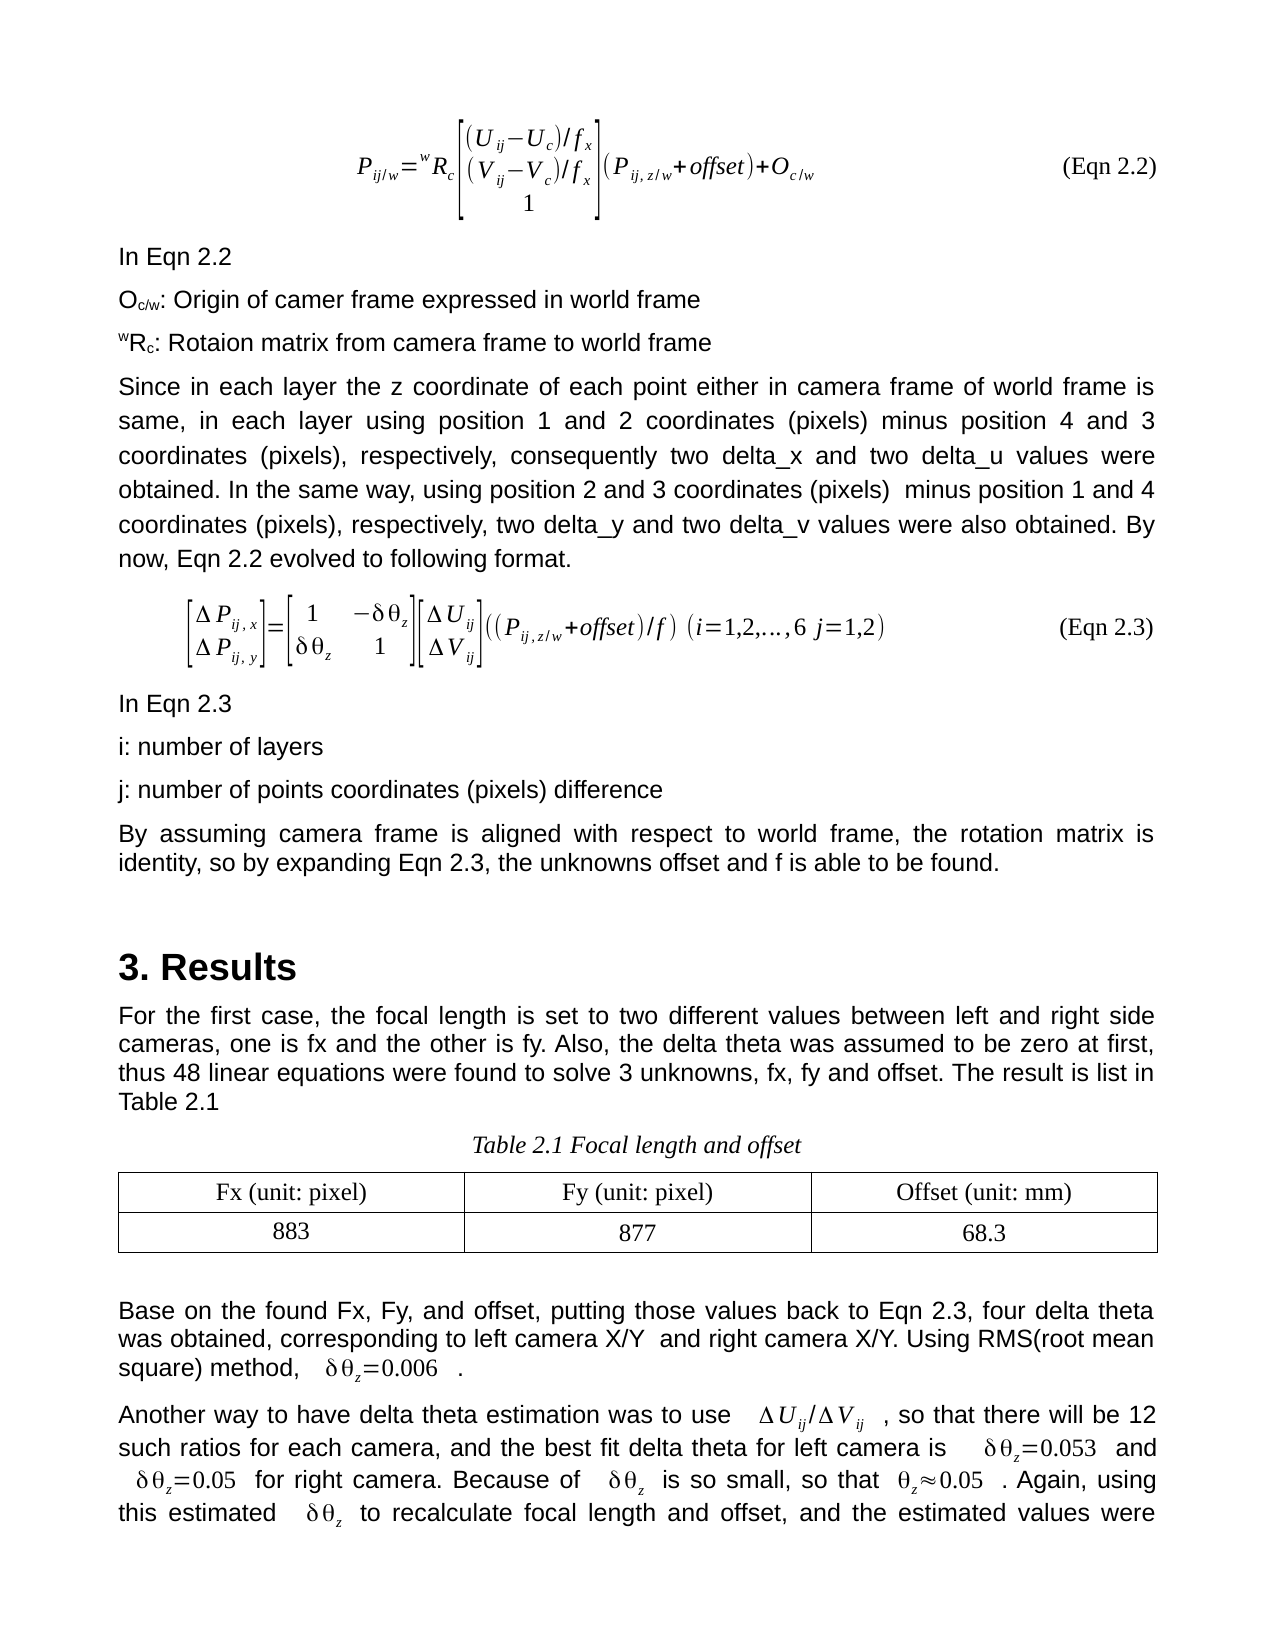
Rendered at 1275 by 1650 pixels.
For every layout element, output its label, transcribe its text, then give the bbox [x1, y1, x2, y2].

table_header Fx (unit: pixel) [119, 1173, 464, 1212]
text By assuming camera frame is aligned with respect to world frame, the rotation matrix is identity, so by expanding Eqn 2.3, the unknowns offset and f is able to be found. [118, 819, 1157, 876]
text (Eqn 2.3) [118, 593, 1157, 668]
table_cell 68.3 [812, 1213, 1157, 1252]
text In Eqn 2.2 [118, 242, 1157, 270]
text In Eqn 2.3 [118, 689, 1157, 717]
text Table 2.1 Focal length and offset [118, 1130, 1157, 1159]
text j: number of points coordinates (pixels) difference [118, 775, 1157, 804]
table_header Offset (unit: mm) [812, 1173, 1157, 1212]
text Another way to have delta theta estimation was to use , so that there will be 12 such ratios for each camera, and the best fit delta theta for left camera is and for right camera. Because of is so small, so that. Again, using this estimated to recalculate focal length and offset, and the estimated values were found as list in Table 2.2. [118, 1400, 1157, 1531]
text Base on the found Fx, Fy, and offset, putting those values back to Eqn 2.3, four delta theta was obtained, corresponding to left camera X/Y and right camera X/Y. Using RMS(root mean square) method, . [118, 1296, 1157, 1386]
table_header Fy (unit: pixel) [465, 1173, 811, 1212]
text Oc/w: Origin of camer frame expressed in world frame [118, 285, 1157, 314]
text i: number of layers [118, 732, 1157, 761]
table_cell 877 [465, 1213, 811, 1252]
table_cell [119, 1213, 464, 1252]
subtitle 3. Results [118, 944, 1157, 988]
text (Eqn 2.2) [118, 118, 1157, 221]
text For the first case, the focal length is set to two different values between left and right side cameras, one is fx and the other is fy. Also, the delta theta was assumed to be zero at first, thus 48 linear equations were found to solve 3 unknowns, fx, fy and offset. The result is list in Table 2.1 [118, 1001, 1157, 1116]
text Since in each layer the z coordinate of each point either in camera frame of world frame is same, in each layer using position 1 and 2 coordinates (pixels) minus position 4 and 3 coordinates (pixels), respectively, consequently two delta_x and two delta_u values were obtained. In the same way, using position 2 and 3 coordinates (pixels) minus position 1 and 4 coordinates (pixels), respectively, two delta_y and two delta_v values were also obtained. By now, Eqn 2.2 evolved to following format. [118, 372, 1157, 573]
text wRc: Rotaion matrix from camera frame to world frame [118, 328, 1157, 357]
